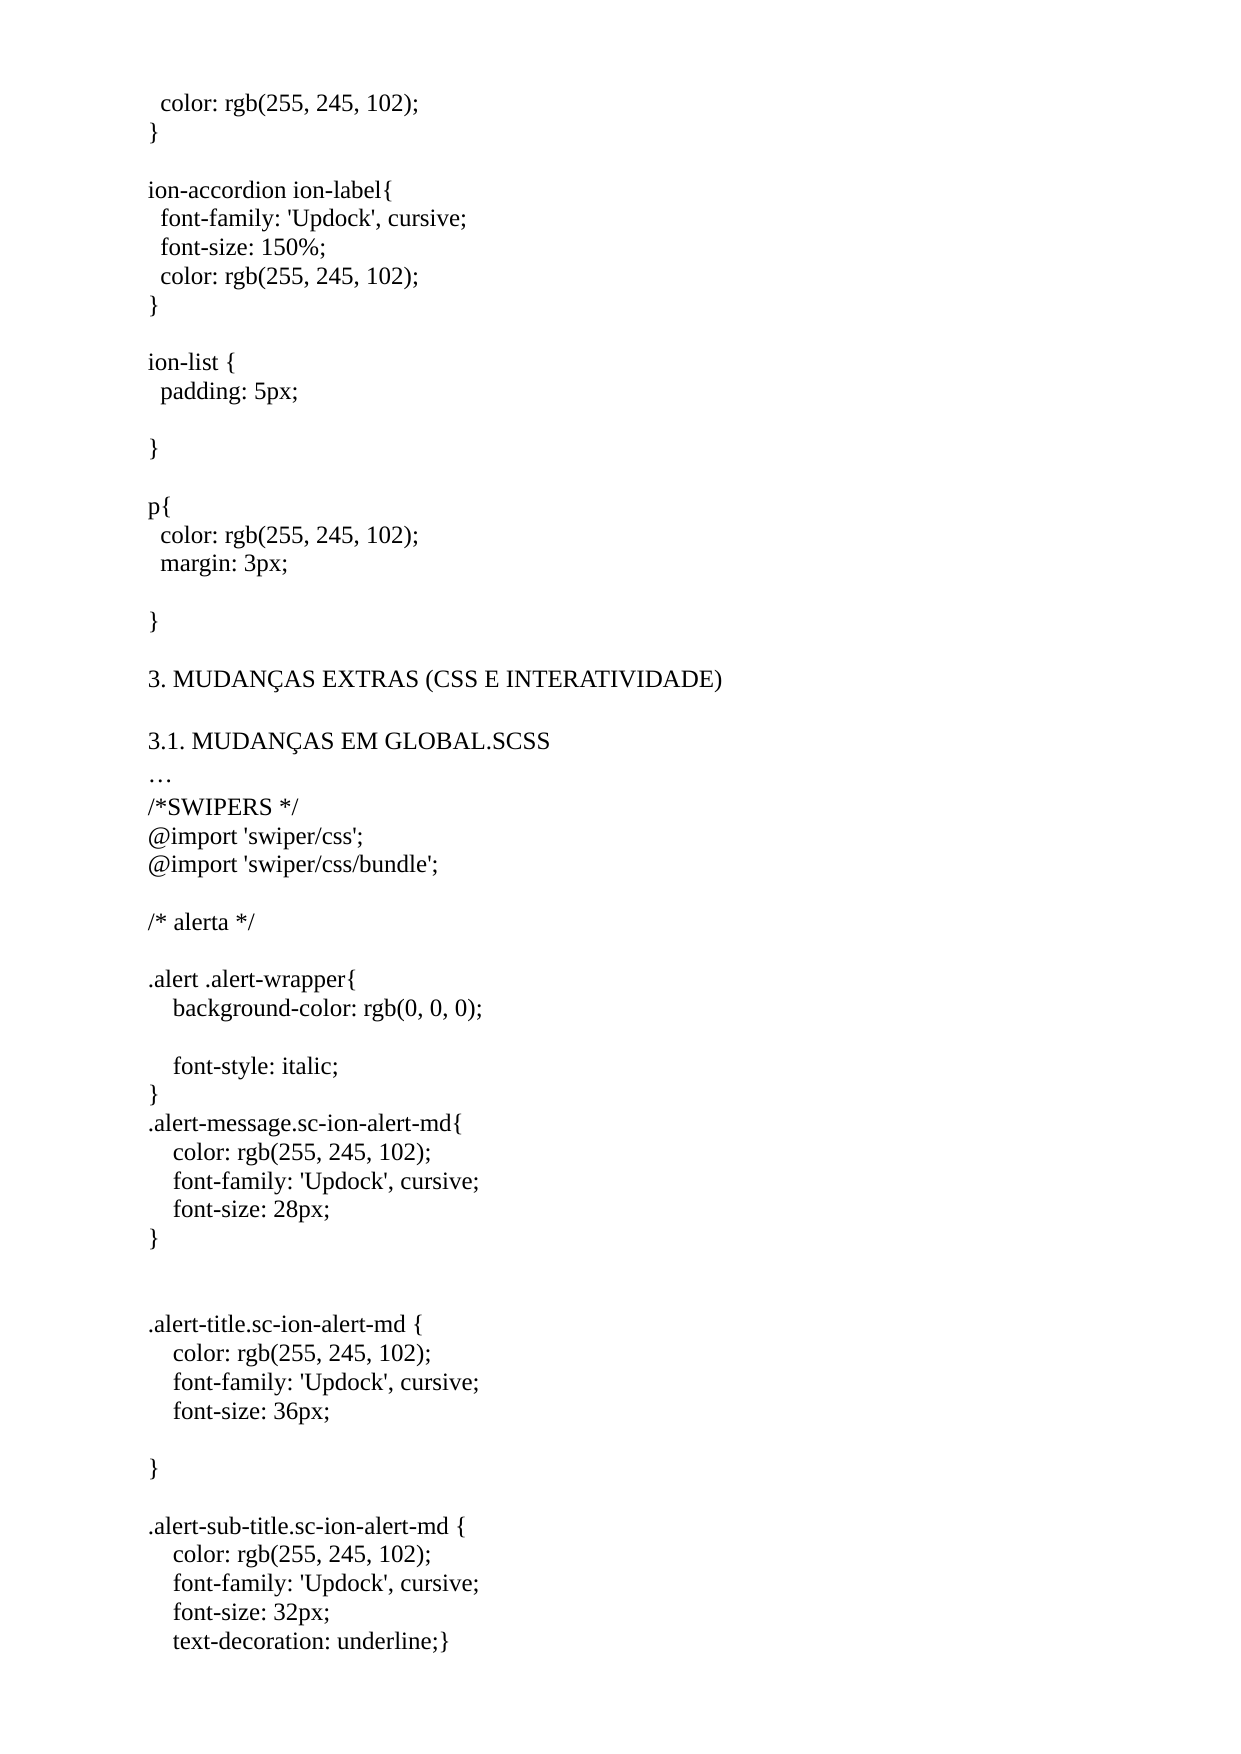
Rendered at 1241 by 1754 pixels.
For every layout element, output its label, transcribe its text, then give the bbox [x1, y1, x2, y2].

text margin: 3px; [148, 548, 1169, 577]
text } [148, 433, 1169, 462]
text @import 'swiper/css'; [148, 821, 1169, 849]
text } [148, 117, 1169, 146]
text font-size: 28px; [148, 1194, 1169, 1223]
text .alert-title.sc-ion-alert-md { [148, 1309, 1169, 1338]
text font-family: 'Updock', cursive; [148, 203, 1169, 232]
text @import 'swiper/css/bundle'; [148, 849, 1169, 878]
text font-family: 'Updock', cursive; [148, 1367, 1169, 1396]
text } [148, 1453, 1169, 1482]
text } [148, 606, 1169, 635]
text 3.1. MUDANÇAS EM GLOBAL.SCSS [148, 726, 1169, 755]
text background-color: rgb(0, 0, 0); [148, 993, 1169, 1022]
text font-size: 36px; [148, 1396, 1169, 1424]
text ion-list { [148, 347, 1169, 376]
text .alert-sub-title.sc-ion-alert-md { [148, 1511, 1169, 1539]
text text-decoration: underline;} [148, 1626, 1169, 1654]
text … [148, 759, 1169, 788]
text } [148, 1223, 1169, 1252]
text /* alerta */ [148, 907, 1169, 936]
text } [148, 1079, 1169, 1108]
text color: rgb(255, 245, 102); [148, 520, 1169, 548]
text ion-accordion ion-label{ [148, 175, 1169, 203]
text /*SWIPERS */ [148, 792, 1169, 821]
text .alert .alert-wrapper{ [148, 964, 1169, 993]
text font-family: 'Updock', cursive; [148, 1568, 1169, 1597]
text color: rgb(255, 245, 102); [148, 1137, 1169, 1166]
text font-style: italic; [148, 1051, 1169, 1079]
text color: rgb(255, 245, 102); [148, 1539, 1169, 1568]
text } [148, 290, 1169, 318]
text color: rgb(255, 245, 102); [148, 1338, 1169, 1367]
text font-size: 32px; [148, 1597, 1169, 1626]
text padding: 5px; [148, 376, 1169, 405]
text color: rgb(255, 245, 102); [148, 261, 1169, 290]
text font-size: 150%; [148, 232, 1169, 261]
text font-family: 'Updock', cursive; [148, 1166, 1169, 1194]
text color: rgb(255, 245, 102); [148, 88, 1169, 117]
text p{ [148, 491, 1169, 520]
subtitle 3. MUDANÇAS EXTRAS (CSS E INTERATIVIDADE) [148, 664, 1169, 693]
text .alert-message.sc-ion-alert-md{ [148, 1108, 1169, 1137]
